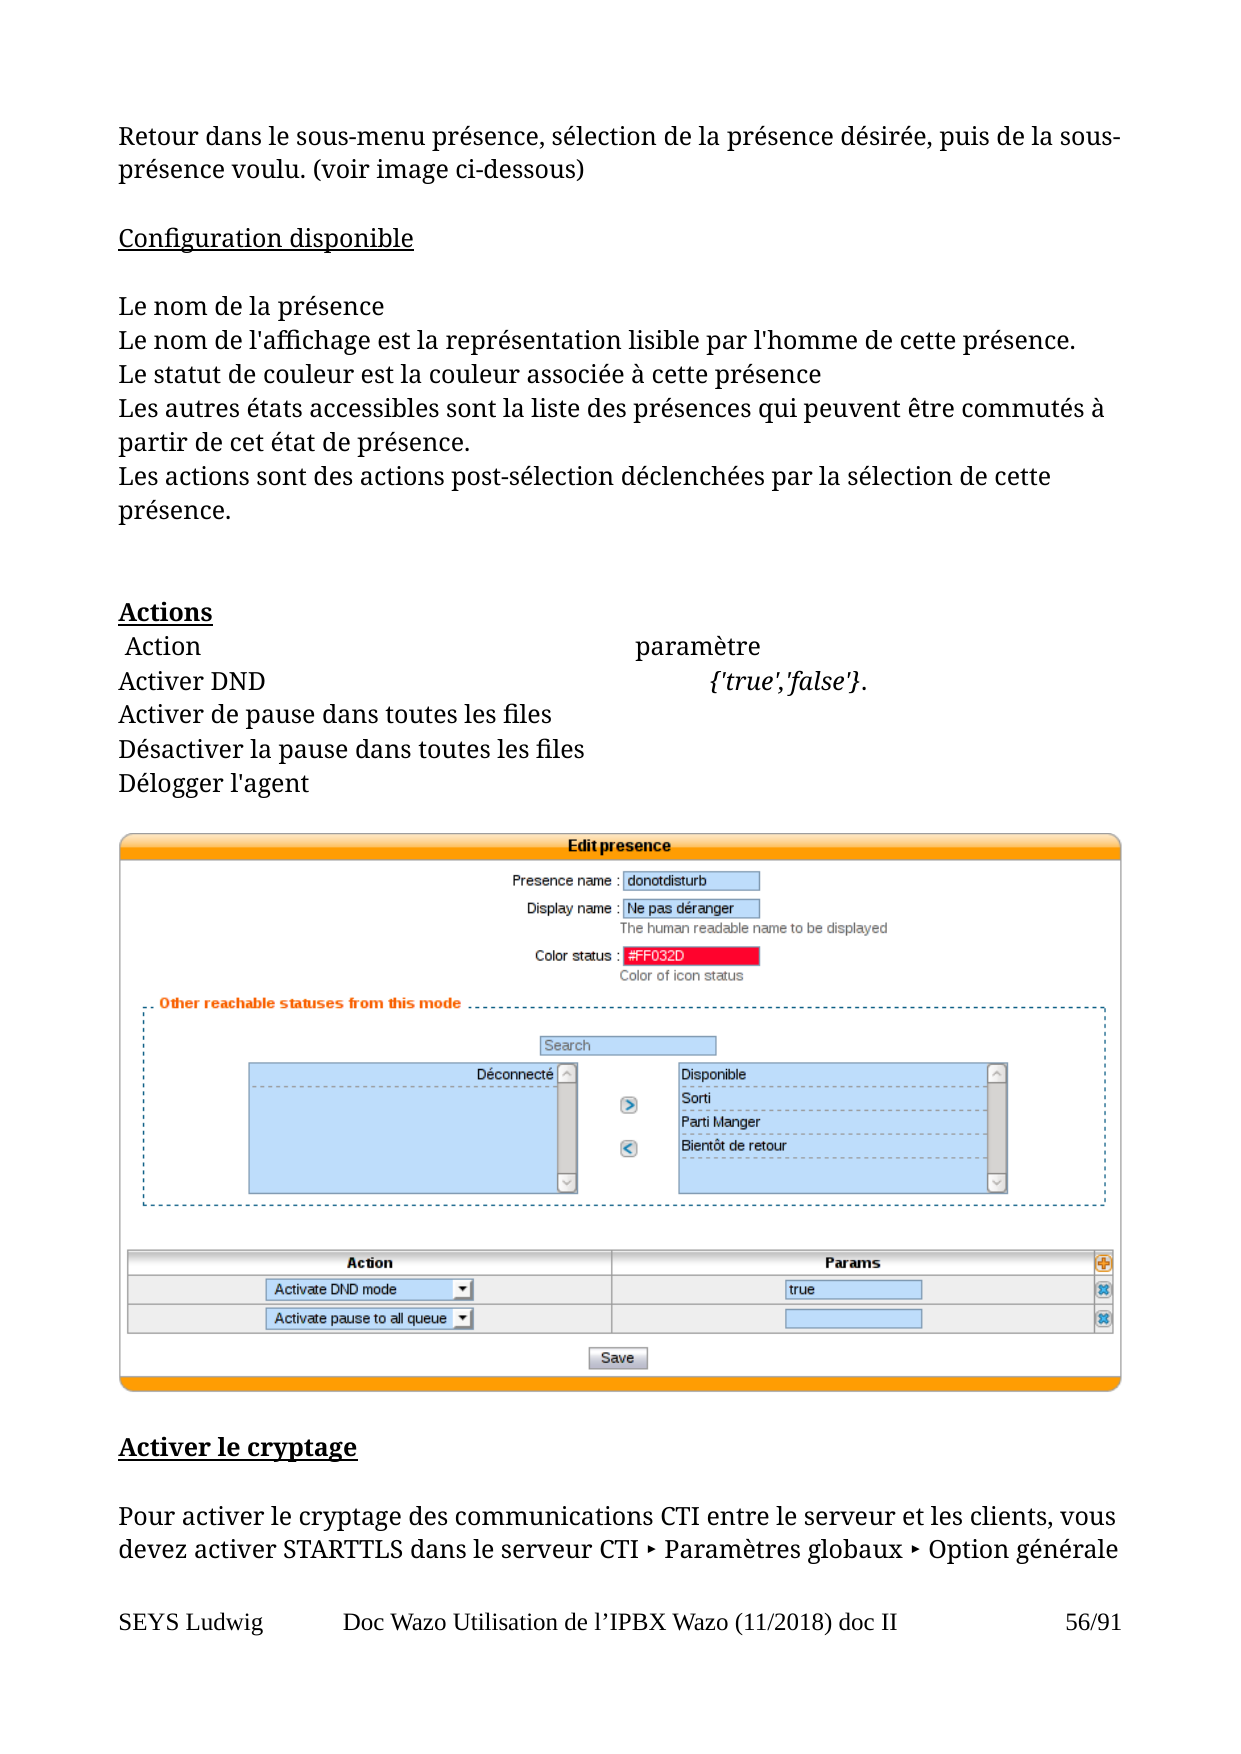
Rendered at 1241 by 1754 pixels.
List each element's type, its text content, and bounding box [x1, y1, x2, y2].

text Action paramètre [118, 629, 1122, 663]
text Les autres états accessibles sont la liste des présences qui peuvent être commutés à partir de cet état de présence. [118, 391, 1122, 459]
text Retour dans le sous-menu présence, sélection de la présence désirée, puis de la sous-présence voulu. (voir image ci-dessous) [118, 118, 1122, 186]
text Actions [118, 595, 1122, 629]
text Configuration disponible [118, 220, 1122, 254]
picture [118, 833, 1123, 1396]
text Activer le cryptage [118, 1430, 1122, 1464]
text Le statut de couleur est la couleur associée à cette présence [118, 357, 1122, 391]
text Activer DND {'true','false'}. [118, 663, 1122, 697]
text Activer de pause dans toutes les files [118, 697, 1122, 731]
text Délogger l'agent [118, 765, 1122, 799]
text Le nom de la présence [118, 288, 1122, 322]
text Les actions sont des actions post-sélection déclenchées par la sélection de cette présence. [118, 459, 1122, 527]
text Pour activer le cryptage des communications CTI entre le serveur et les clients, vous devez activer STARTTLS dans le serveur CTI ‣ Paramètres globaux ‣ Option générale [118, 1498, 1122, 1566]
text Le nom de l'affichage est la représentation lisible par l'homme de cette présence. [118, 322, 1122, 357]
text Désactiver la pause dans toutes les files [118, 731, 1122, 765]
